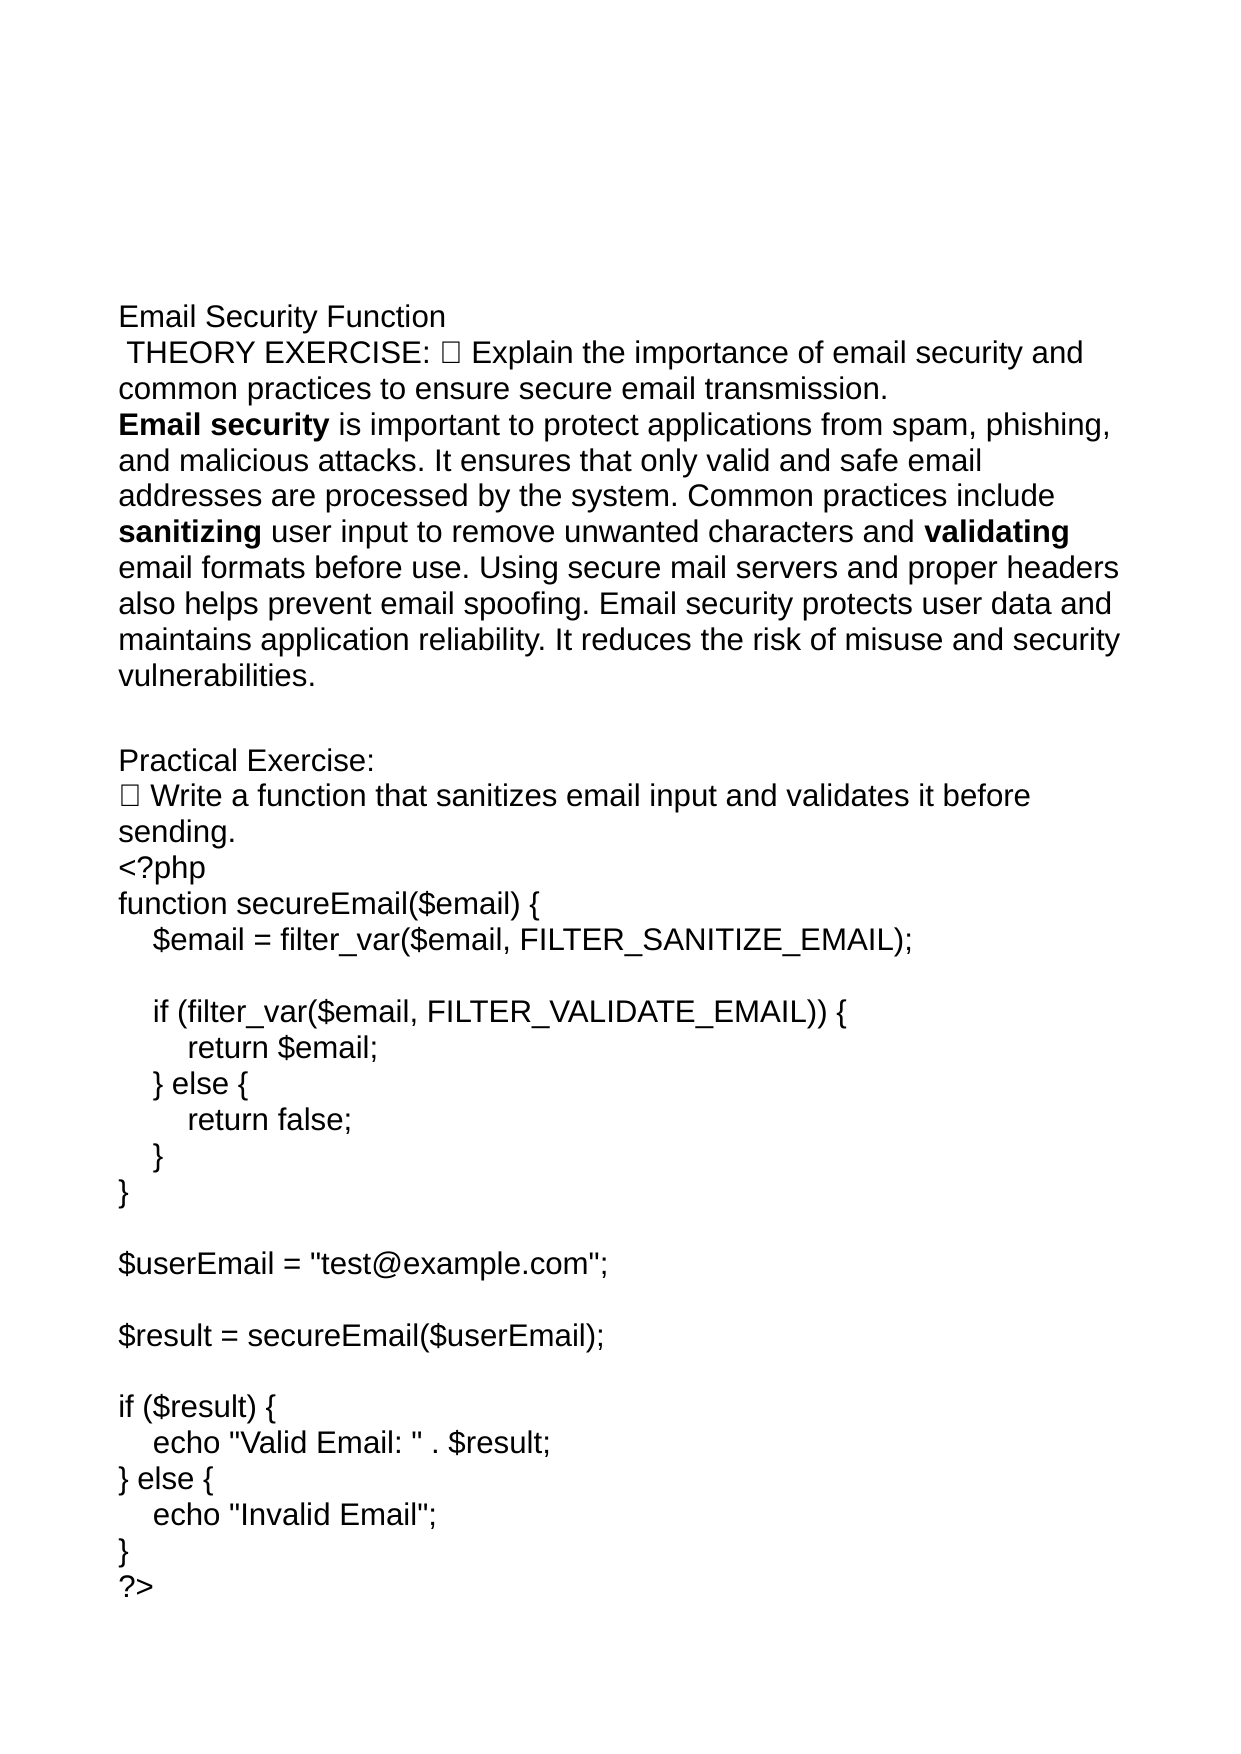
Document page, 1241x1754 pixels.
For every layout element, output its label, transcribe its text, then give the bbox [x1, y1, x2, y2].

text if ($result) { [118, 1388, 1122, 1424]
text } [118, 1137, 1122, 1173]
text } [118, 1532, 1122, 1568]
text THEORY EXERCISE:  Explain the importance of email security and common practices to ensure secure email transmission. [118, 334, 1122, 406]
text $result = secureEmail($userEmail); [118, 1317, 1122, 1352]
text function secureEmail($email) { [118, 885, 1122, 921]
text Email security is important to protect applications from spam, phishing, and malicious attacks. It ensures that only valid and safe email addresses are processed by the system. Common practices include sanitizing user input to remove unwanted characters and validating email formats before use. Using secure mail servers and proper headers also helps prevent email spoofing. Email security protects user data and maintains application reliability. It reduces the risk of misuse and security vulnerabilities. [118, 406, 1122, 693]
text Practical Exercise: [118, 742, 1122, 777]
text $userEmail = "test@example.com"; [118, 1245, 1122, 1281]
text Email Security Function [118, 298, 1122, 334]
text } [118, 1173, 1122, 1209]
text  Write a function that sanitizes email input and validates it before sending. [118, 777, 1122, 849]
text echo "Valid Email: " . $result; [118, 1424, 1122, 1460]
text <?php [118, 849, 1122, 885]
text return false; [118, 1101, 1122, 1137]
text return $email; [118, 1029, 1122, 1065]
text echo "Invalid Email"; [118, 1496, 1122, 1532]
text if (filter_var($email, FILTER_VALIDATE_EMAIL)) { [118, 993, 1122, 1029]
text } else { [118, 1065, 1122, 1101]
text ?> [118, 1568, 1122, 1604]
text $email = filter_var($email, FILTER_SANITIZE_EMAIL); [118, 921, 1122, 957]
text } else { [118, 1460, 1122, 1496]
